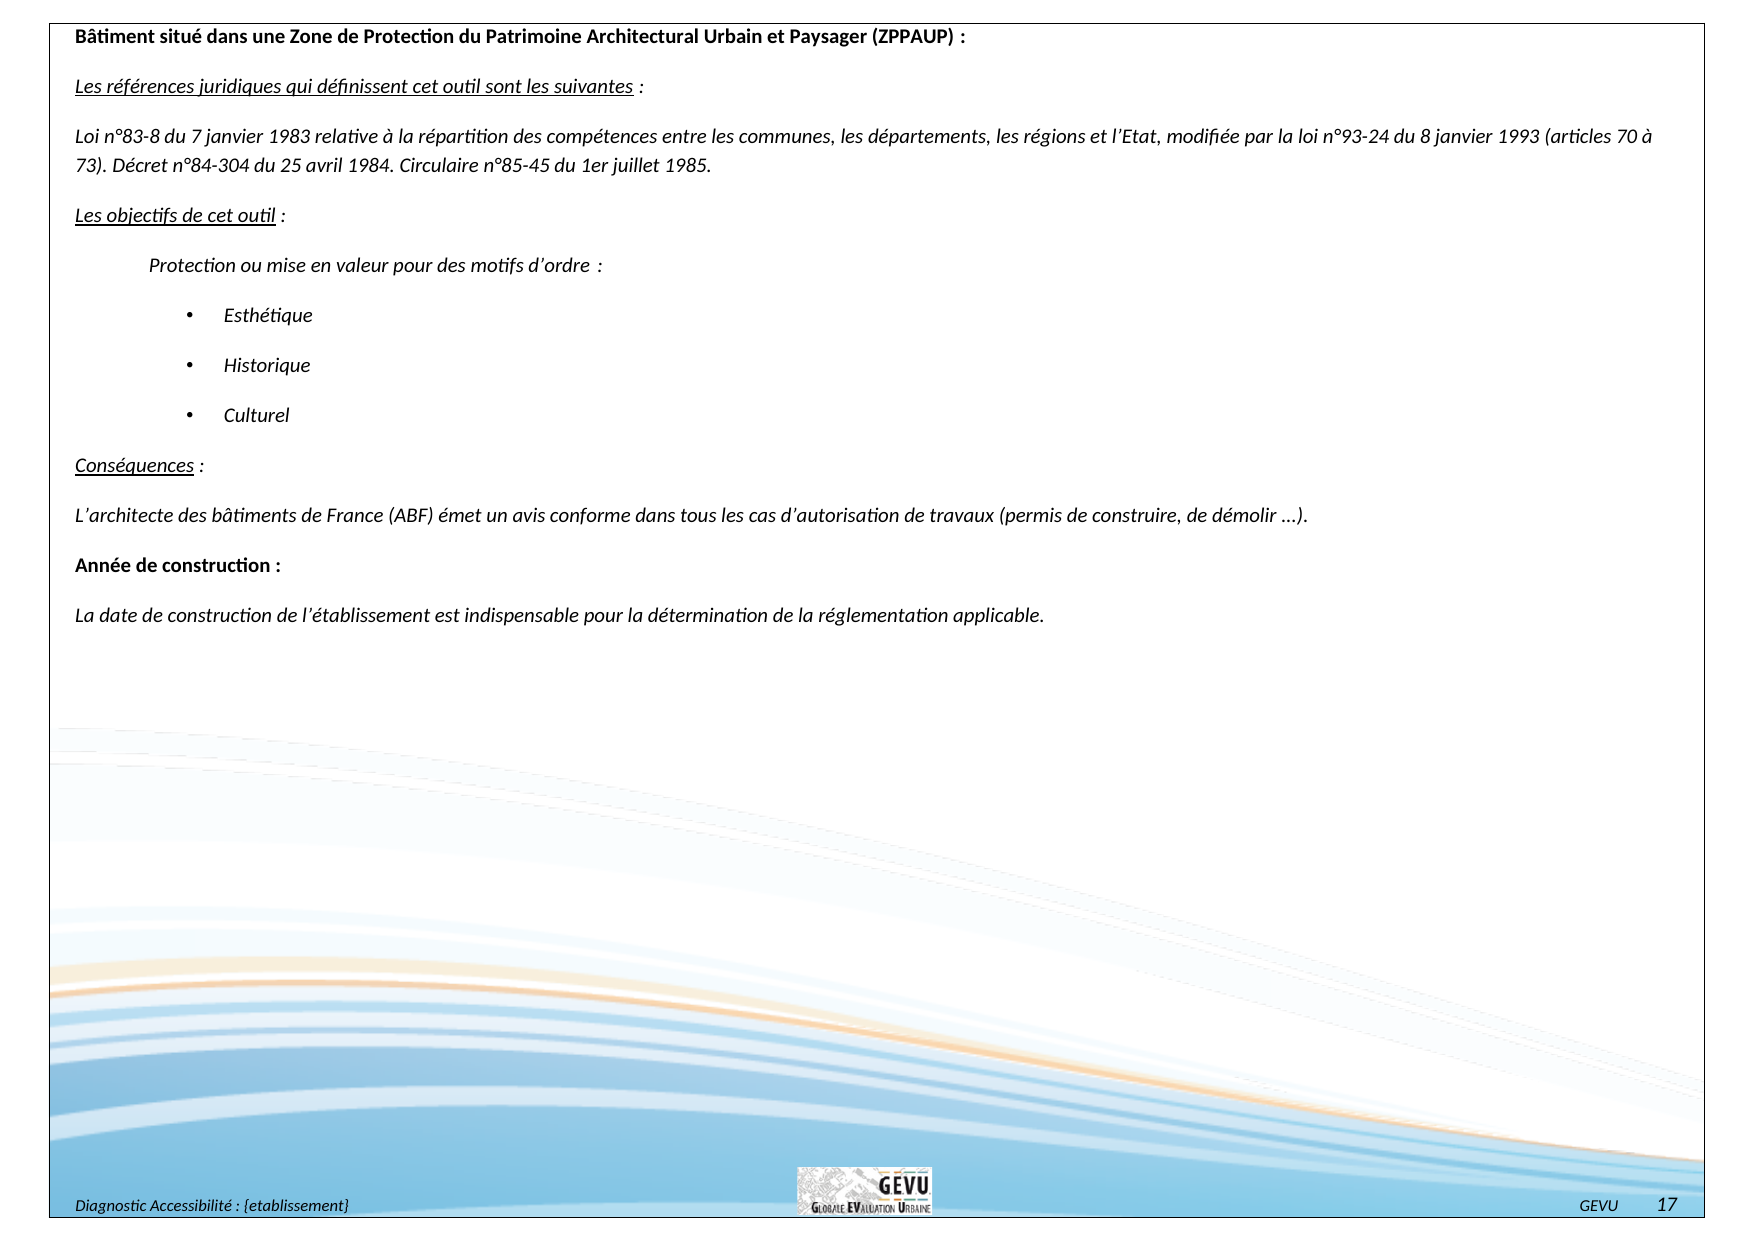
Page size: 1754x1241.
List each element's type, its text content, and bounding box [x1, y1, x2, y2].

text Les références juridiques qui définissent cet outil sont les suivantes : [75, 73, 1679, 99]
picture [476, 850, 1277, 1217]
text Bâtiment situé dans une Zone de Protection du Patrimoine Architectural Urbain et Paysager (ZPPAUP) : [75, 24, 1679, 49]
text L’architecte des bâtiments de France (ABF) émet un avis conforme dans tous les cas d’autorisation de travaux (permis de construire, de démolir ...). [75, 503, 1679, 528]
text La date de construction de l’établissement est indispensable pour la détermination de la réglementation applicable. [75, 603, 1679, 628]
text Année de construction : [75, 553, 1679, 578]
list Esthétique [186, 303, 1679, 328]
text Conséquences : [75, 453, 1679, 478]
text Les objectifs de cet outil : [75, 203, 1679, 228]
text Loi n°83-8 du 7 janvier 1983 relative à la répartition des compétences entre les communes, les départements, les régions et l’Etat, modifiée par la loi n°93-24 du 8 janvier 1993 (articles 70 à 73). Décret n°84-304 du 25 avril 1984. Circulaire n°85-45 du 1er juillet 1985. [75, 123, 1679, 178]
text Protection ou mise en valeur pour des motifs d’ordre : [75, 253, 1679, 278]
list Historique [186, 353, 1679, 378]
list Culturel [186, 403, 1679, 428]
